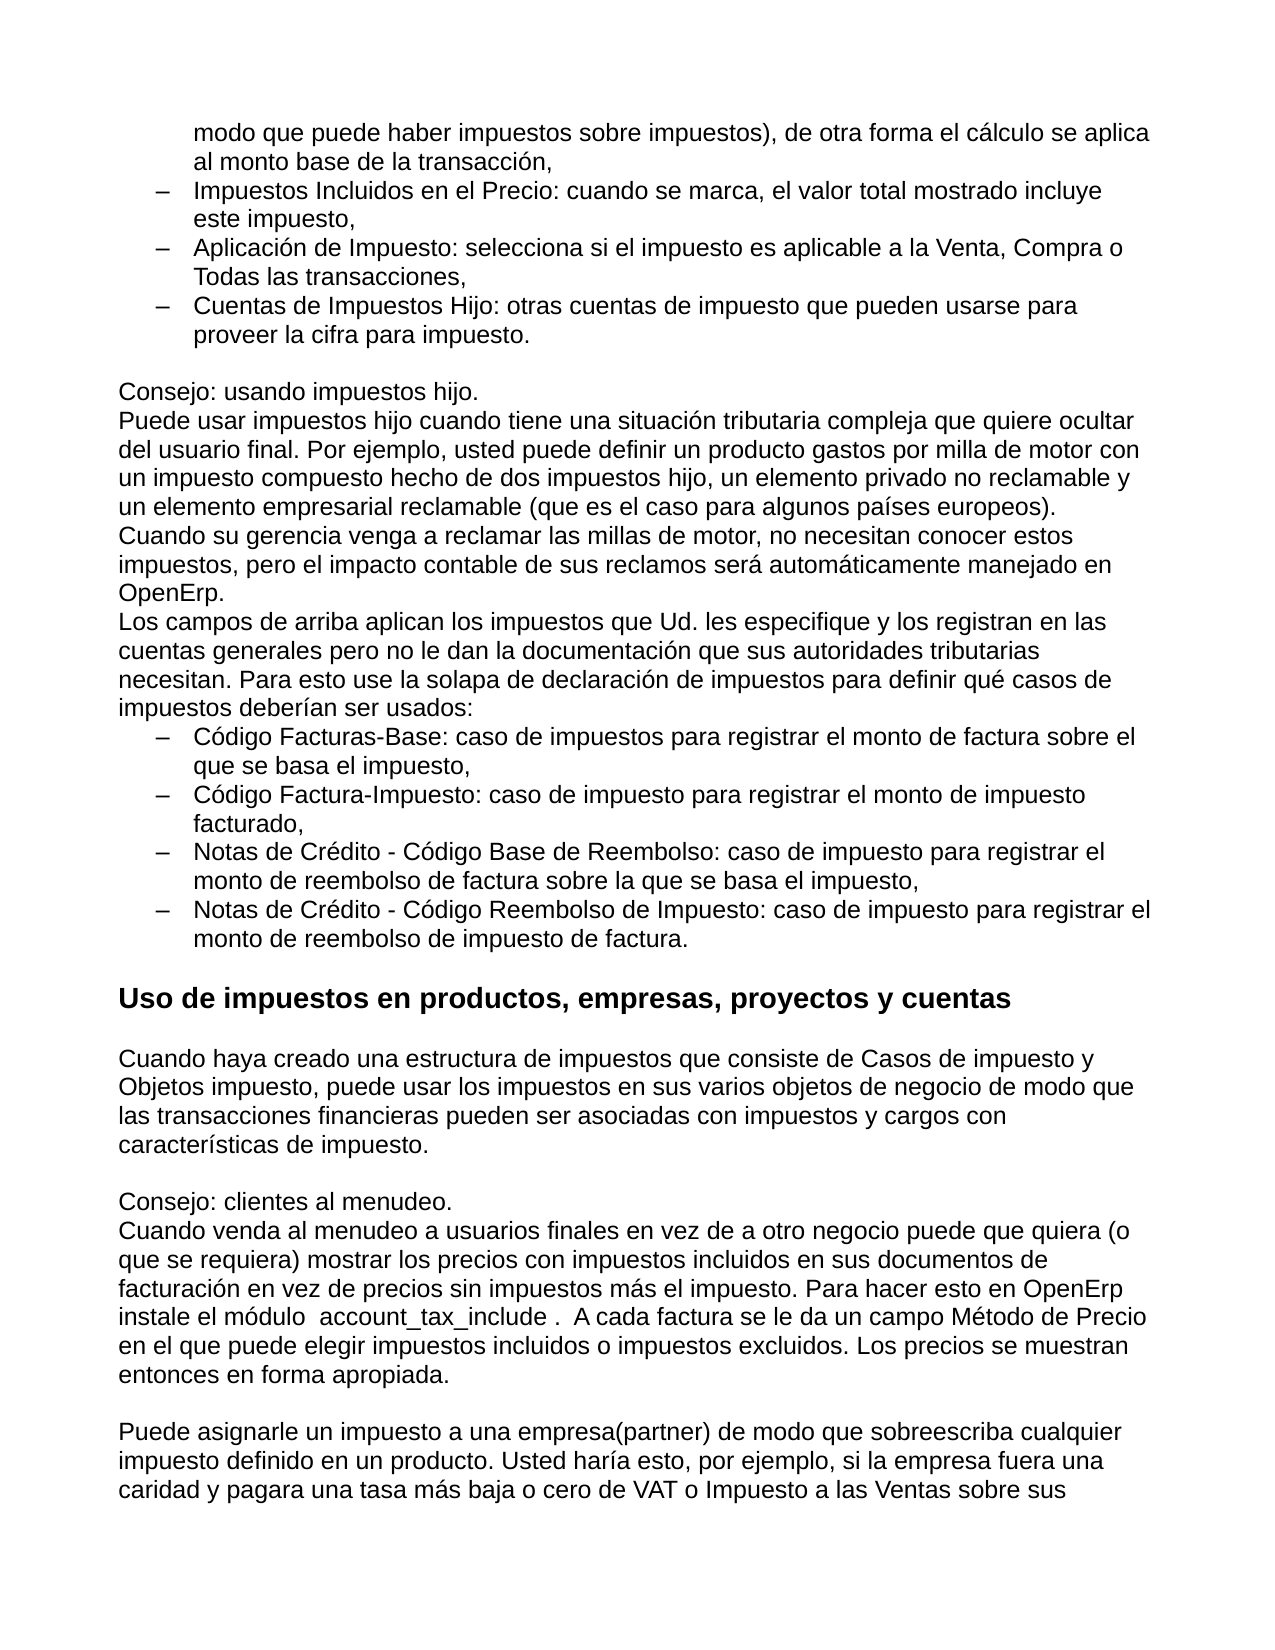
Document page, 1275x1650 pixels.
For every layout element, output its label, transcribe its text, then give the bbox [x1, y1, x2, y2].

text Consejo: clientes al menudeo. [118, 1187, 1157, 1216]
list Impuestos Incluidos en el Precio: cuando se marca, el valor total mostrado incluye este impuesto, [156, 176, 1157, 233]
list Notas de Crédito - Código Reembolso de Impuesto: caso de impuesto para registrar el monto de reembolso de impuesto de factura. [156, 895, 1157, 953]
list modo que puede haber impuestos sobre impuestos), de otra forma el cálculo se aplica al monto base de la transacción, [156, 118, 1157, 176]
text Los campos de arriba aplican los impuestos que Ud. les especifique y los registran en las cuentas generales pero no le dan la documentación que sus autoridades tributarias necesitan. Para esto use la solapa de declaración de impuestos para definir qué casos de impuestos deberían ser usados: [118, 607, 1157, 722]
text Consejo: usando impuestos hijo. [118, 377, 1157, 406]
list Código Facturas-Base: caso de impuestos para registrar el monto de factura sobre el que se basa el impuesto, [156, 722, 1157, 780]
text Cuando haya creado una estructura de impuestos que consiste de Casos de impuesto y Objetos impuesto, puede usar los impuestos en sus varios objetos de negocio de modo que las transacciones financieras pueden ser asociadas con impuestos y cargos con características de impuesto. [118, 1044, 1157, 1159]
list Aplicación de Impuesto: selecciona si el impuesto es aplicable a la Venta, Compra o Todas las transacciones, [156, 233, 1157, 291]
list Cuentas de Impuestos Hijo: otras cuentas de impuesto que pueden usarse para proveer la cifra para impuesto. [156, 291, 1157, 348]
text Puede asignarle un impuesto a una empresa(partner) de modo que sobreescriba cualquier impuesto definido en un producto. Usted haría esto, por ejemplo, si la empresa fuera una caridad y pagara una tasa más baja o cero de VAT o Impuesto a las Ventas sobre sus [118, 1417, 1157, 1504]
text Cuando su gerencia venga a reclamar las millas de motor, no necesitan conocer estos impuestos, pero el impacto contable de sus reclamos será automáticamente manejado en OpenErp. [118, 521, 1157, 607]
text Cuando venda al menudeo a usuarios finales en vez de a otro negocio puede que quiera (o que se requiera) mostrar los precios con impuestos incluidos en sus documentos de facturación en vez de precios sin impuestos más el impuesto. Para hacer esto en OpenErp instale el módulo account_tax_include . A cada factura se le da un campo Método de Precio en el que puede elegir impuestos incluidos o impuestos excluidos. Los precios se muestran entonces en forma apropiada. [118, 1216, 1157, 1389]
list Notas de Crédito - Código Base de Reembolso: caso de impuesto para registrar el monto de reembolso de factura sobre la que se basa el impuesto, [156, 837, 1157, 895]
text Uso de impuestos en productos, empresas, proyectos y cuentas [118, 981, 1157, 1015]
list Código Factura-Impuesto: caso de impuesto para registrar el monto de impuesto facturado, [156, 780, 1157, 837]
text Puede usar impuestos hijo cuando tiene una situación tributaria compleja que quiere ocultar del usuario final. Por ejemplo, usted puede definir un producto gastos por milla de motor con un impuesto compuesto hecho de dos impuestos hijo, un elemento privado no reclamable y un elemento empresarial reclamable (que es el caso para algunos países europeos). [118, 406, 1157, 521]
